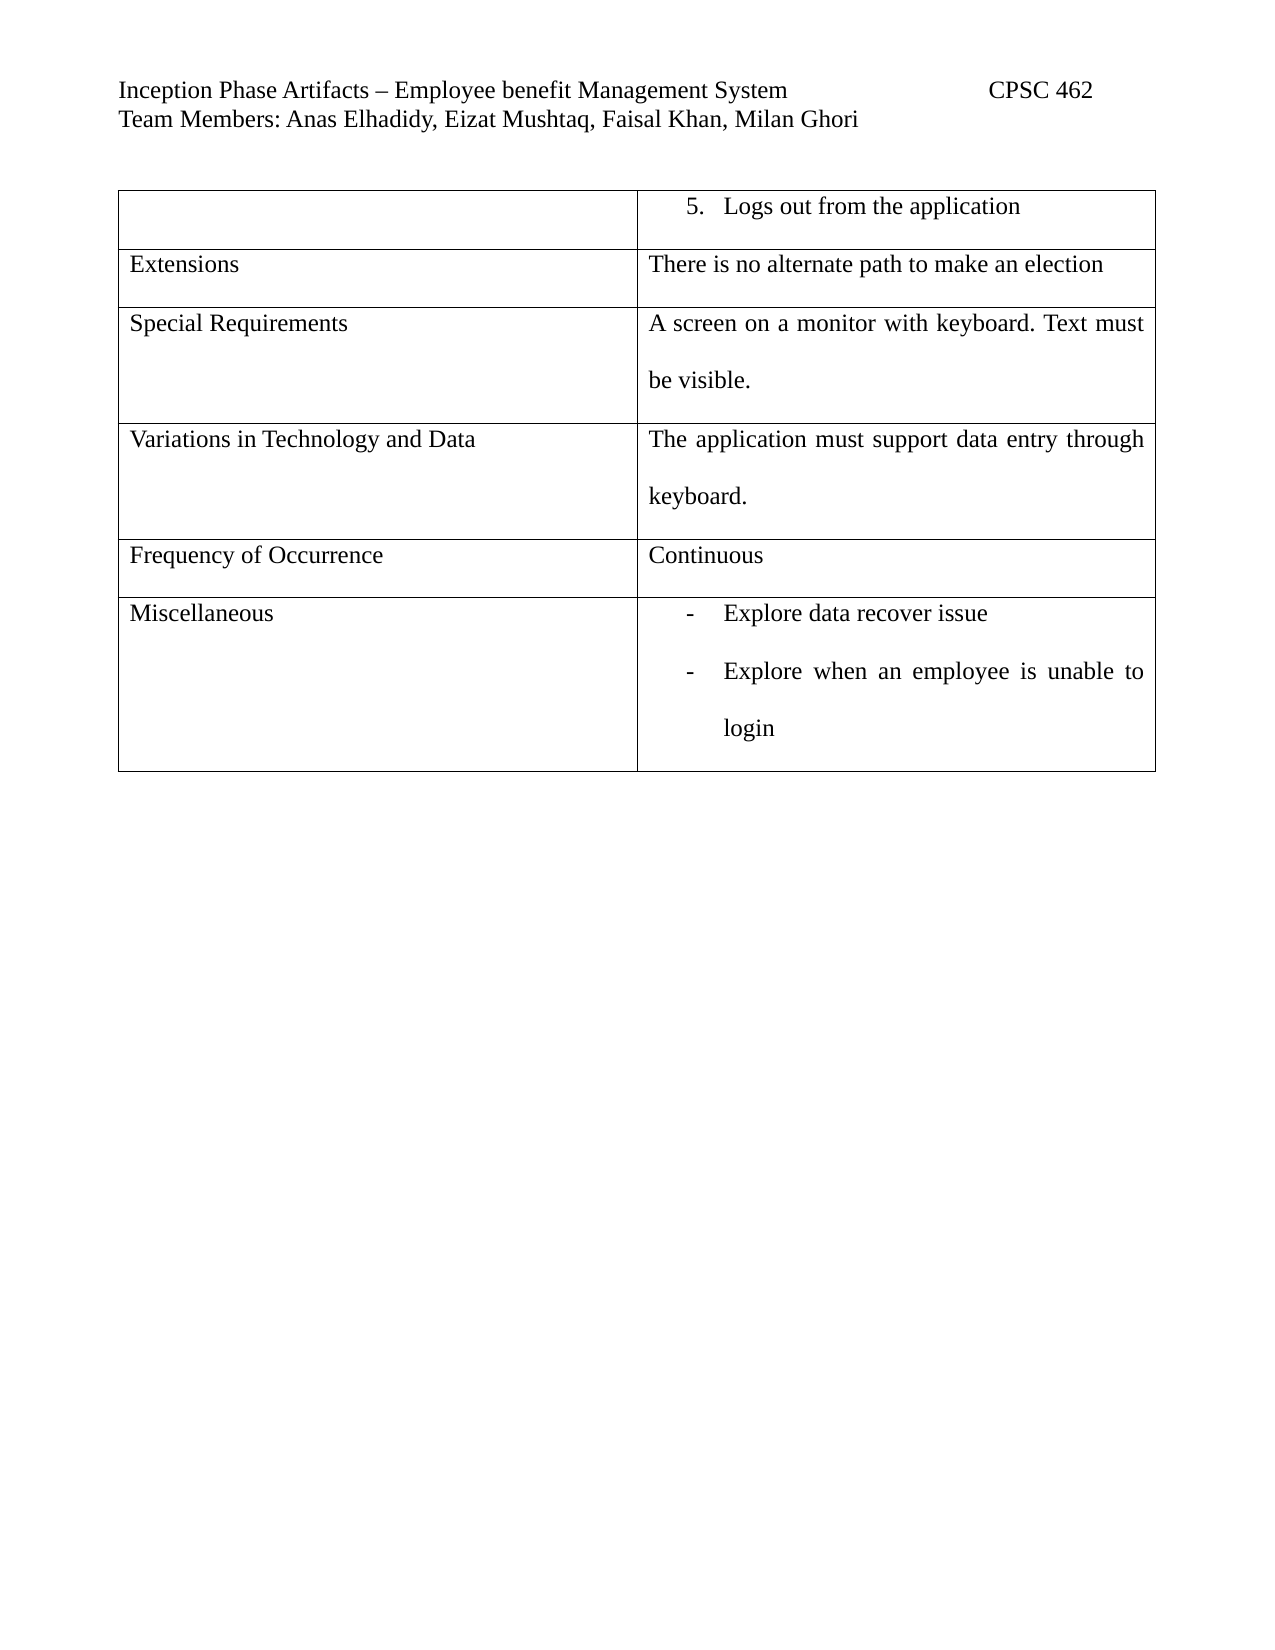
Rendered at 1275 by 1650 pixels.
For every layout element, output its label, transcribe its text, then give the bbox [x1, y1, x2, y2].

table_cell Explore data recover issue Explore when an employee is unable to login [638, 598, 1155, 771]
table_cell A screen on a monitor with keyboard. Text must be visible. [638, 308, 1155, 423]
table_cell Variations in Technology and Data [119, 424, 637, 539]
table_cell Continuous [638, 540, 1155, 597]
table_cell An employee is authenticated and login into account With his detail already in the account, the employee is qualified to make an election. He selects a vendor and enrols in a benefit plan The deductions are processed from employee payroll Logs out from the application [638, 191, 1155, 248]
table_cell Miscellaneous [119, 598, 637, 771]
table_cell Extensions [119, 250, 637, 307]
table_cell [119, 191, 637, 248]
table_cell The application must support data entry through keyboard. [638, 424, 1155, 539]
table_cell Frequency of Occurrence [119, 540, 637, 597]
table_cell Special Requirements [119, 308, 637, 423]
table_cell There is no alternate path to make an election [638, 250, 1155, 307]
